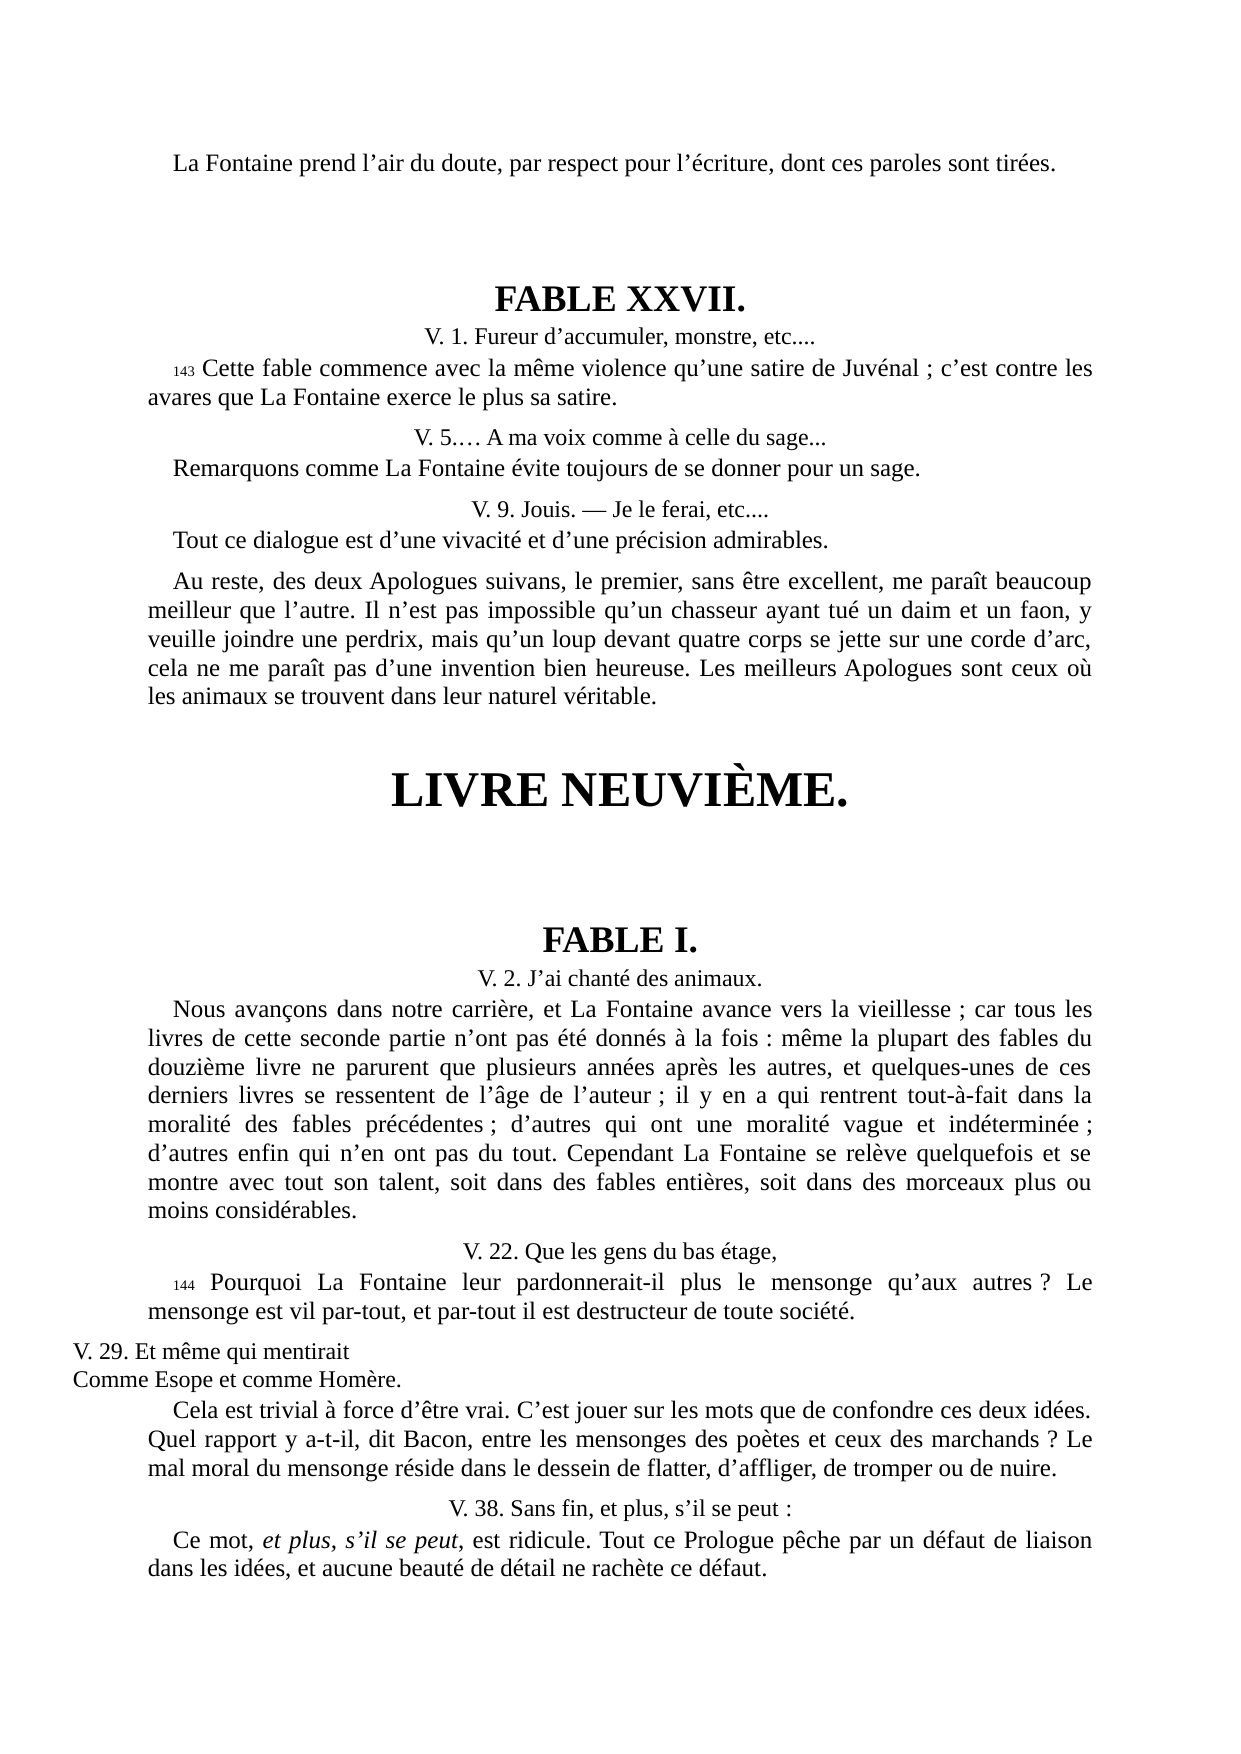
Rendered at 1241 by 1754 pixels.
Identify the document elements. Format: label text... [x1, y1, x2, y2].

text V. 22. Que les gens du bas étage, [148, 1237, 1093, 1264]
text V. 38. Sans fin, et plus, s’il se peut : [148, 1494, 1093, 1522]
text V. 2. J’ai chanté des animaux. [148, 964, 1093, 991]
text Au reste, des deux Apologues suivans, le premier, sans être excellent, me paraît beaucoup meilleur que l’autre. Il n’est pas impossible qu’un chasseur ayant tué un daim et un faon, y veuille joindre une perdrix, mais qu’un loup devant quatre corps se jette sur une corde d’arc, cela ne me paraît pas d’une invention bien heureuse. Les meilleurs Apologues sont ceux où les animaux se trouvent dans leur naturel véritable. [148, 566, 1093, 710]
text La Fontaine prend l’air du doute, par respect pour l’écriture, dont ces paroles sont tirées. [148, 148, 1093, 176]
text 144 Pourquoi La Fontaine leur pardonnerait-il plus le mensonge qu’aux autres ? Le mensonge est vil par-tout, et par-tout il est destructeur de toute société. [148, 1267, 1093, 1325]
text V. 5.… A ma voix comme à celle du sage... [148, 423, 1093, 451]
text Nous avançons dans notre carrière, et La Fontaine avance vers la vieillesse ; car tous les livres de cette seconde partie n’ont pas été donnés à la fois : même la plupart des fables du douzième livre ne parurent que plusieurs années après les autres, et quelques-unes de ces derniers livres se ressentent de l’âge de l’auteur ; il y en a qui rentrent tout-à-fait dans la moralité des fables précédentes ; d’autres qui ont une moralité vague et indéterminée ; d’autres enfin qui n’en ont pas du tout. Cependant La Fontaine se relève quelquefois et se montre avec tout son talent, soit dans des fables entières, soit dans des morceaux plus ou moins considérables. [148, 994, 1093, 1224]
subtitle FABLE XXVII. [148, 276, 1093, 319]
text V. 1. Fureur d’accumuler, monstre, etc.... [148, 322, 1093, 350]
text V. 9. Jouis. — Je le ferai, etc.... [148, 495, 1093, 522]
text Comme Esope et comme Homère. [73, 1365, 1093, 1392]
subtitle FABLE I. [148, 918, 1093, 961]
text Tout ce dialogue est d’une vivacité et d’une précision admirables. [148, 525, 1093, 554]
text Cela est trivial à force d’être vrai. C’est jouer sur les mots que de confondre ces deux idées. Quel rapport y a-t-il, dit Bacon, entre les mensonges des poètes et ceux des marchands ? Le mal moral du mensonge réside dans le dessein de flatter, d’affliger, de tromper ou de nuire. [148, 1395, 1093, 1482]
text 143 Cette fable commence avec la même violence qu’une satire de Juvénal ; c’est contre les avares que La Fontaine exerce le plus sa satire. [148, 353, 1093, 410]
text Remarquons comme La Fontaine évite toujours de se donner pour un sage. [148, 453, 1093, 482]
text V. 29. Et même qui mentirait [73, 1337, 1093, 1365]
subtitle LIVRE NEUVIÈME. [148, 760, 1093, 818]
text Ce mot, et plus, s’il se peut, est ridicule. Tout ce Prologue pêche par un défaut de liaison dans les idées, et aucune beauté de détail ne rachète ce défaut. [148, 1525, 1093, 1582]
